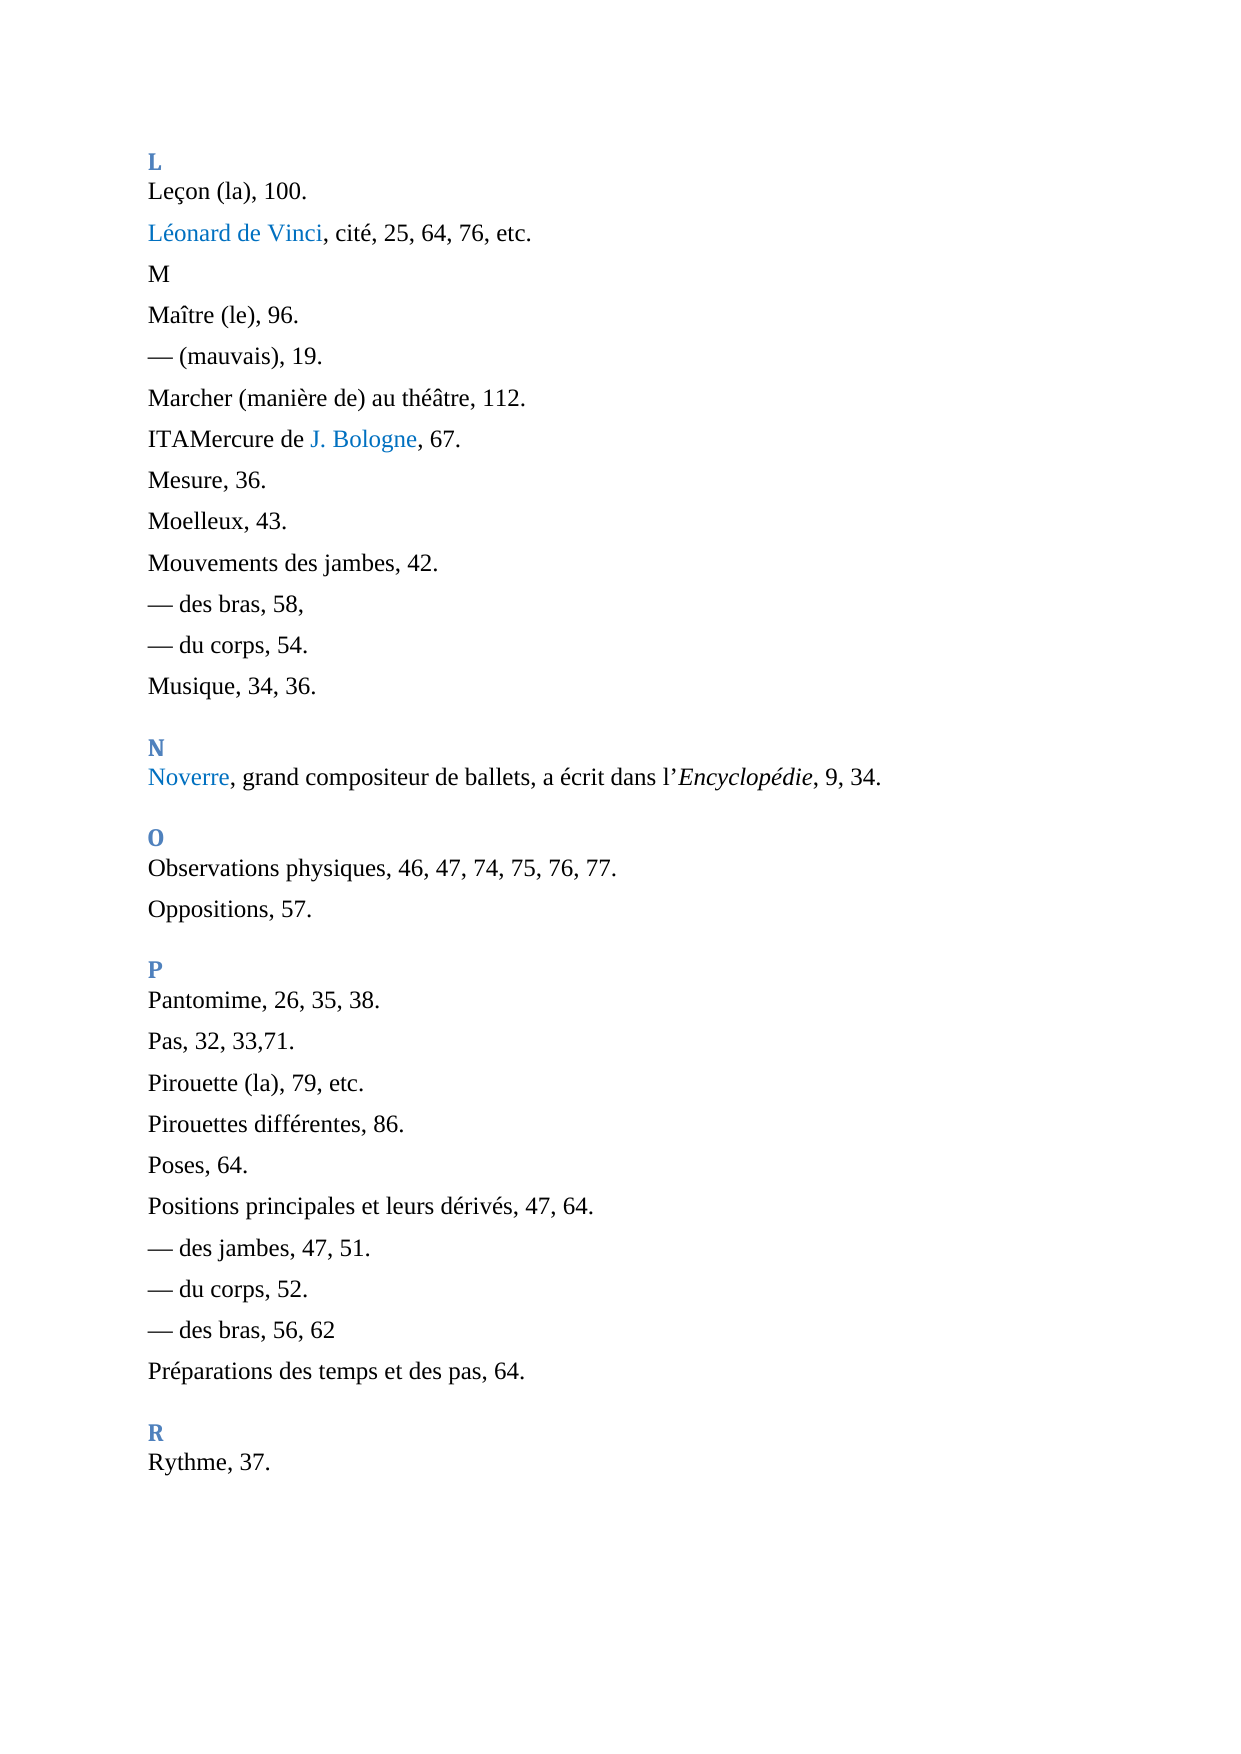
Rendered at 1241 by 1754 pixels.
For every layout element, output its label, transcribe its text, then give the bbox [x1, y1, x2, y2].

list Rythme, 37. [148, 1447, 1093, 1476]
list M [148, 259, 1093, 288]
list Marcher (manière de) au théâtre, 112. [148, 383, 1093, 411]
list Léonard de Vinci, cité, 25, 64, 76, etc. [148, 218, 1093, 246]
subtitle N [148, 733, 1093, 762]
list — des bras, 58, [148, 589, 1093, 618]
list Oppositions, 57. [148, 894, 1093, 923]
subtitle R [148, 1418, 1093, 1447]
list Positions principales et leurs dérivés, 47, 64. [148, 1191, 1093, 1220]
subtitle O [148, 824, 1093, 853]
subtitle L [148, 148, 1093, 176]
list Observations physiques, 46, 47, 74, 75, 76, 77. [148, 853, 1093, 882]
list ITAMercure de J. Bologne, 67. [148, 424, 1093, 453]
list Leçon (la), 100. [148, 176, 1093, 205]
list — (mauvais), 19. [148, 341, 1093, 370]
list Moelleux, 43. [148, 506, 1093, 535]
list — des bras, 56, 62 [148, 1315, 1093, 1344]
list Pirouette (la), 79, etc. [148, 1068, 1093, 1096]
list Musique, 34, 36. [148, 671, 1093, 700]
list Mouvements des jambes, 42. [148, 548, 1093, 576]
subtitle P [148, 956, 1093, 985]
list Poses, 64. [148, 1150, 1093, 1179]
list Maître (le), 96. [148, 300, 1093, 329]
list Pirouettes différentes, 86. [148, 1109, 1093, 1138]
list — du corps, 52. [148, 1274, 1093, 1303]
list Préparations des temps et des pas, 64. [148, 1356, 1093, 1385]
list — des jambes, 47, 51. [148, 1233, 1093, 1261]
list Pas, 32, 33,71. [148, 1026, 1093, 1055]
list Noverre, grand compositeur de ballets, a écrit dans l’Encyclopédie, 9, 34. [148, 762, 1093, 791]
list Mesure, 36. [148, 465, 1093, 494]
list — du corps, 54. [148, 630, 1093, 659]
list Pantomime, 26, 35, 38. [148, 985, 1093, 1014]
